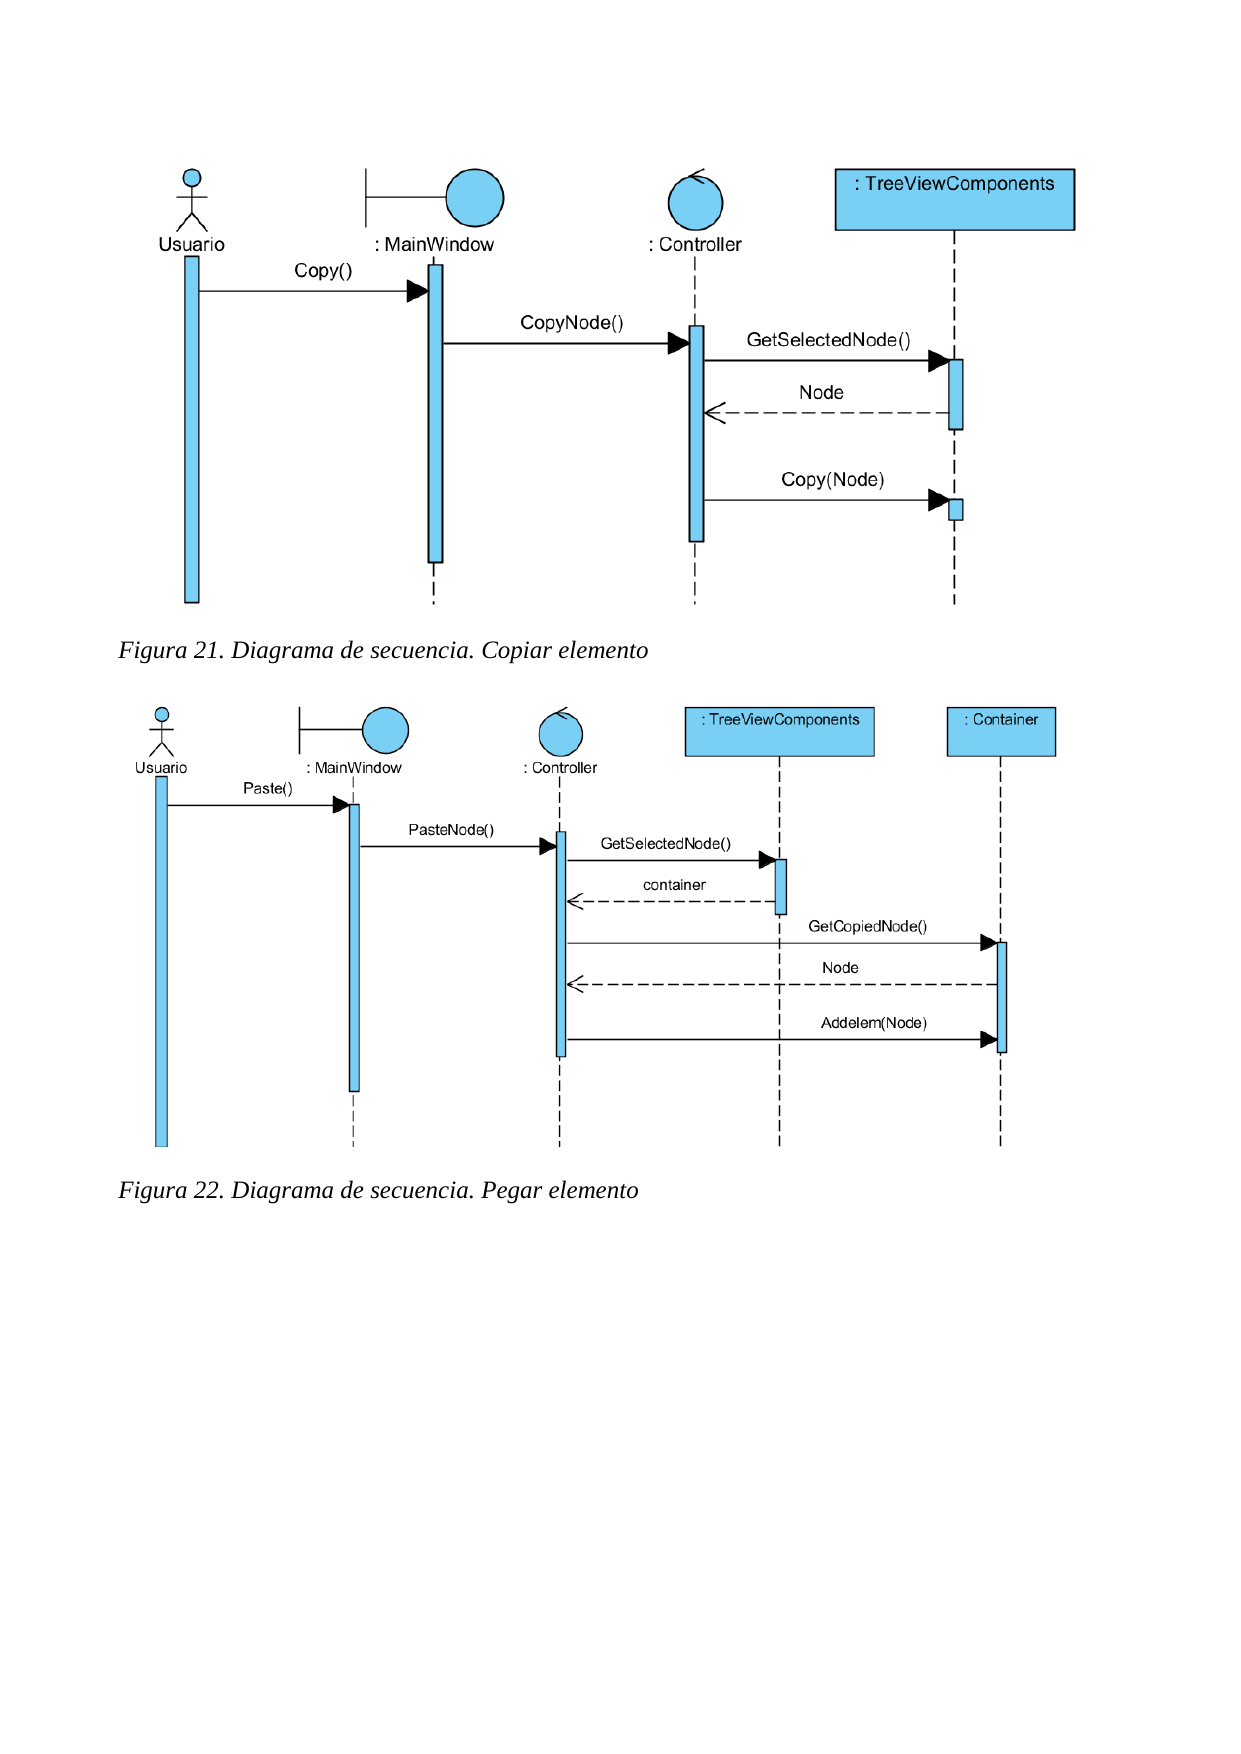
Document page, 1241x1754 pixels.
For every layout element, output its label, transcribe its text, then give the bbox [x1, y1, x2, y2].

text Figura 22. Diagrama de secuencia. Pegar elemento [118, 1175, 1122, 1204]
picture [118, 130, 1123, 635]
picture [118, 676, 1123, 1175]
text Figura 21. Diagrama de secuencia. Copiar elemento [118, 635, 1122, 663]
